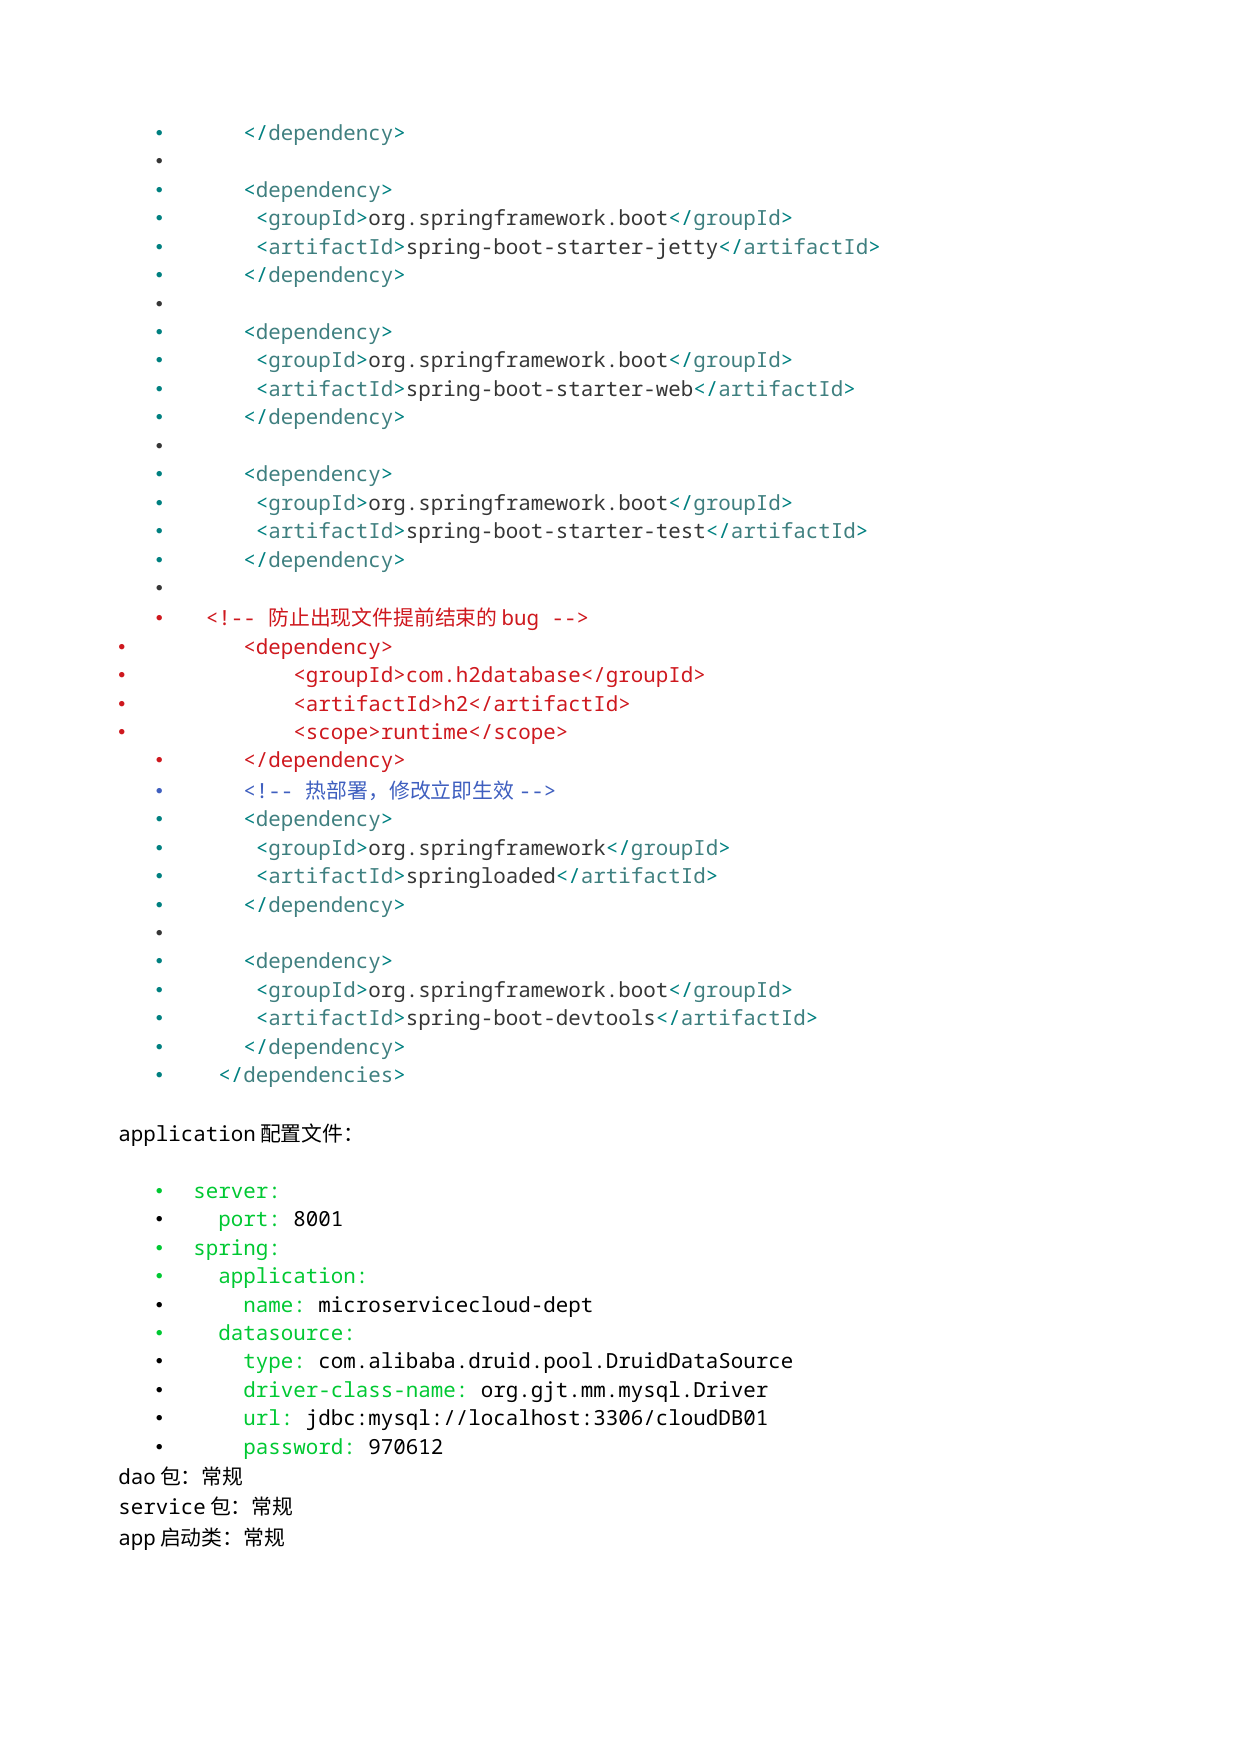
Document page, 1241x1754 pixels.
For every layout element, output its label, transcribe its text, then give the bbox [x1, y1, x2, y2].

list <groupId>org.springframework.boot</groupId> [156, 203, 1122, 232]
list datasource: [156, 1318, 1122, 1347]
list driver-class-name: org.gjt.mm.mysql.Driver [156, 1375, 1122, 1403]
list <artifactId>spring-boot-devtools</artifactId> [156, 1003, 1122, 1032]
list </dependency> [156, 746, 1122, 774]
text application配置文件： [118, 1117, 1122, 1147]
list <artifactId>spring-boot-starter-jetty</artifactId> [156, 232, 1122, 260]
list type: com.alibaba.druid.pool.DruidDataSource [156, 1347, 1122, 1375]
list <artifactId>spring-boot-starter-test</artifactId> [156, 516, 1122, 545]
list </dependency> [156, 260, 1122, 289]
list </dependency> [156, 402, 1122, 431]
text dao包：常规 [118, 1460, 1122, 1491]
list </dependency> [156, 1032, 1122, 1060]
list application: [156, 1261, 1122, 1290]
list </dependency> [156, 118, 1122, 147]
list <groupId>org.springframework</groupId> [156, 833, 1122, 861]
list <dependency> [156, 317, 1122, 346]
list <!-- 防止出现文件提前结束的bug --> [156, 602, 1122, 632]
list <scope>runtime</scope> [118, 717, 1122, 746]
list </dependency> [156, 545, 1122, 573]
list <dependency> [156, 947, 1122, 975]
list password: 970612 [156, 1432, 1122, 1460]
list <groupId>org.springframework.boot</groupId> [156, 346, 1122, 374]
list server: [156, 1176, 1122, 1204]
list url: jdbc:mysql://localhost:3306/cloudDB01 [156, 1403, 1122, 1432]
list spring: [156, 1233, 1122, 1261]
text app启动类：常规 [118, 1521, 1122, 1551]
text service包：常规 [118, 1491, 1122, 1521]
list port: 8001 [156, 1204, 1122, 1233]
list <dependency> [156, 175, 1122, 203]
list <artifactId>spring-boot-starter-web</artifactId> [156, 374, 1122, 402]
list <dependency> [118, 632, 1122, 660]
list <artifactId>h2</artifactId> [118, 689, 1122, 717]
list <!-- 热部署，修改立即生效 --> [156, 774, 1122, 804]
list <dependency> [156, 459, 1122, 488]
list </dependencies> [156, 1060, 1122, 1089]
list <artifactId>springloaded</artifactId> [156, 861, 1122, 890]
list <dependency> [156, 804, 1122, 833]
list <groupId>com.h2database</groupId> [118, 660, 1122, 689]
list <groupId>org.springframework.boot</groupId> [156, 975, 1122, 1003]
list </dependency> [156, 890, 1122, 918]
list name: microservicecloud-dept [156, 1290, 1122, 1318]
list <groupId>org.springframework.boot</groupId> [156, 488, 1122, 516]
